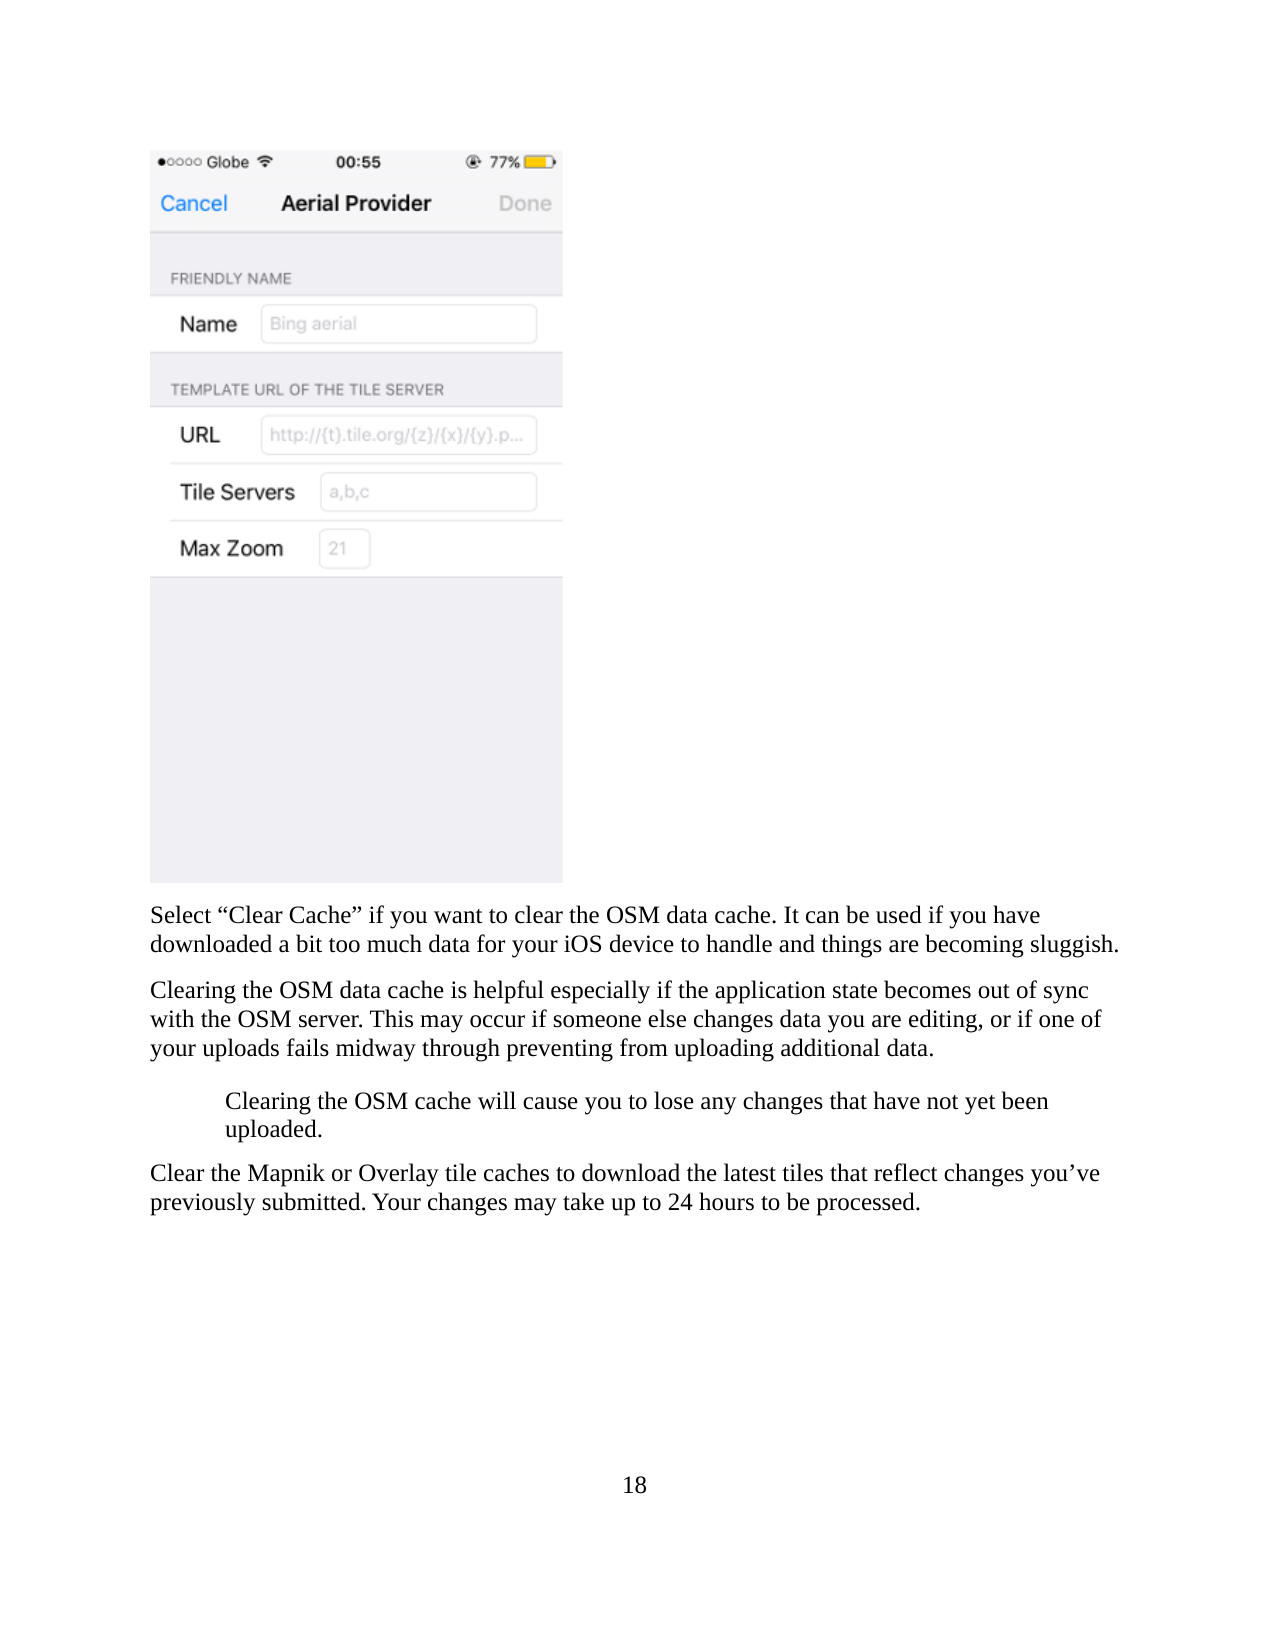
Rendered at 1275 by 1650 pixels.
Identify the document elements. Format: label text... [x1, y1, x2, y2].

text Clear the Mapnik or Overlay tile caches to download the latest tiles that reflect changes you’ve previously submitted. Your changes may take up to 24 hours to be processed. [150, 1158, 1125, 1216]
picture [150, 150, 563, 883]
text Clearing the OSM data cache is helpful especially if the application state becomes out of sync with the OSM server. This may occur if someone else changes data you are editing, or if one of your uploads fails midway through preventing from uploading additional data. [150, 976, 1125, 1062]
text Select “Clear Cache” if you want to clear the OSM data cache. It can be used if you have downloaded a bit too much data for your iOS device to handle and things are becoming sluggish. [150, 900, 1125, 958]
text Clearing the OSM cache will cause you to lose any changes that have not yet been uploaded. [225, 1086, 1125, 1143]
